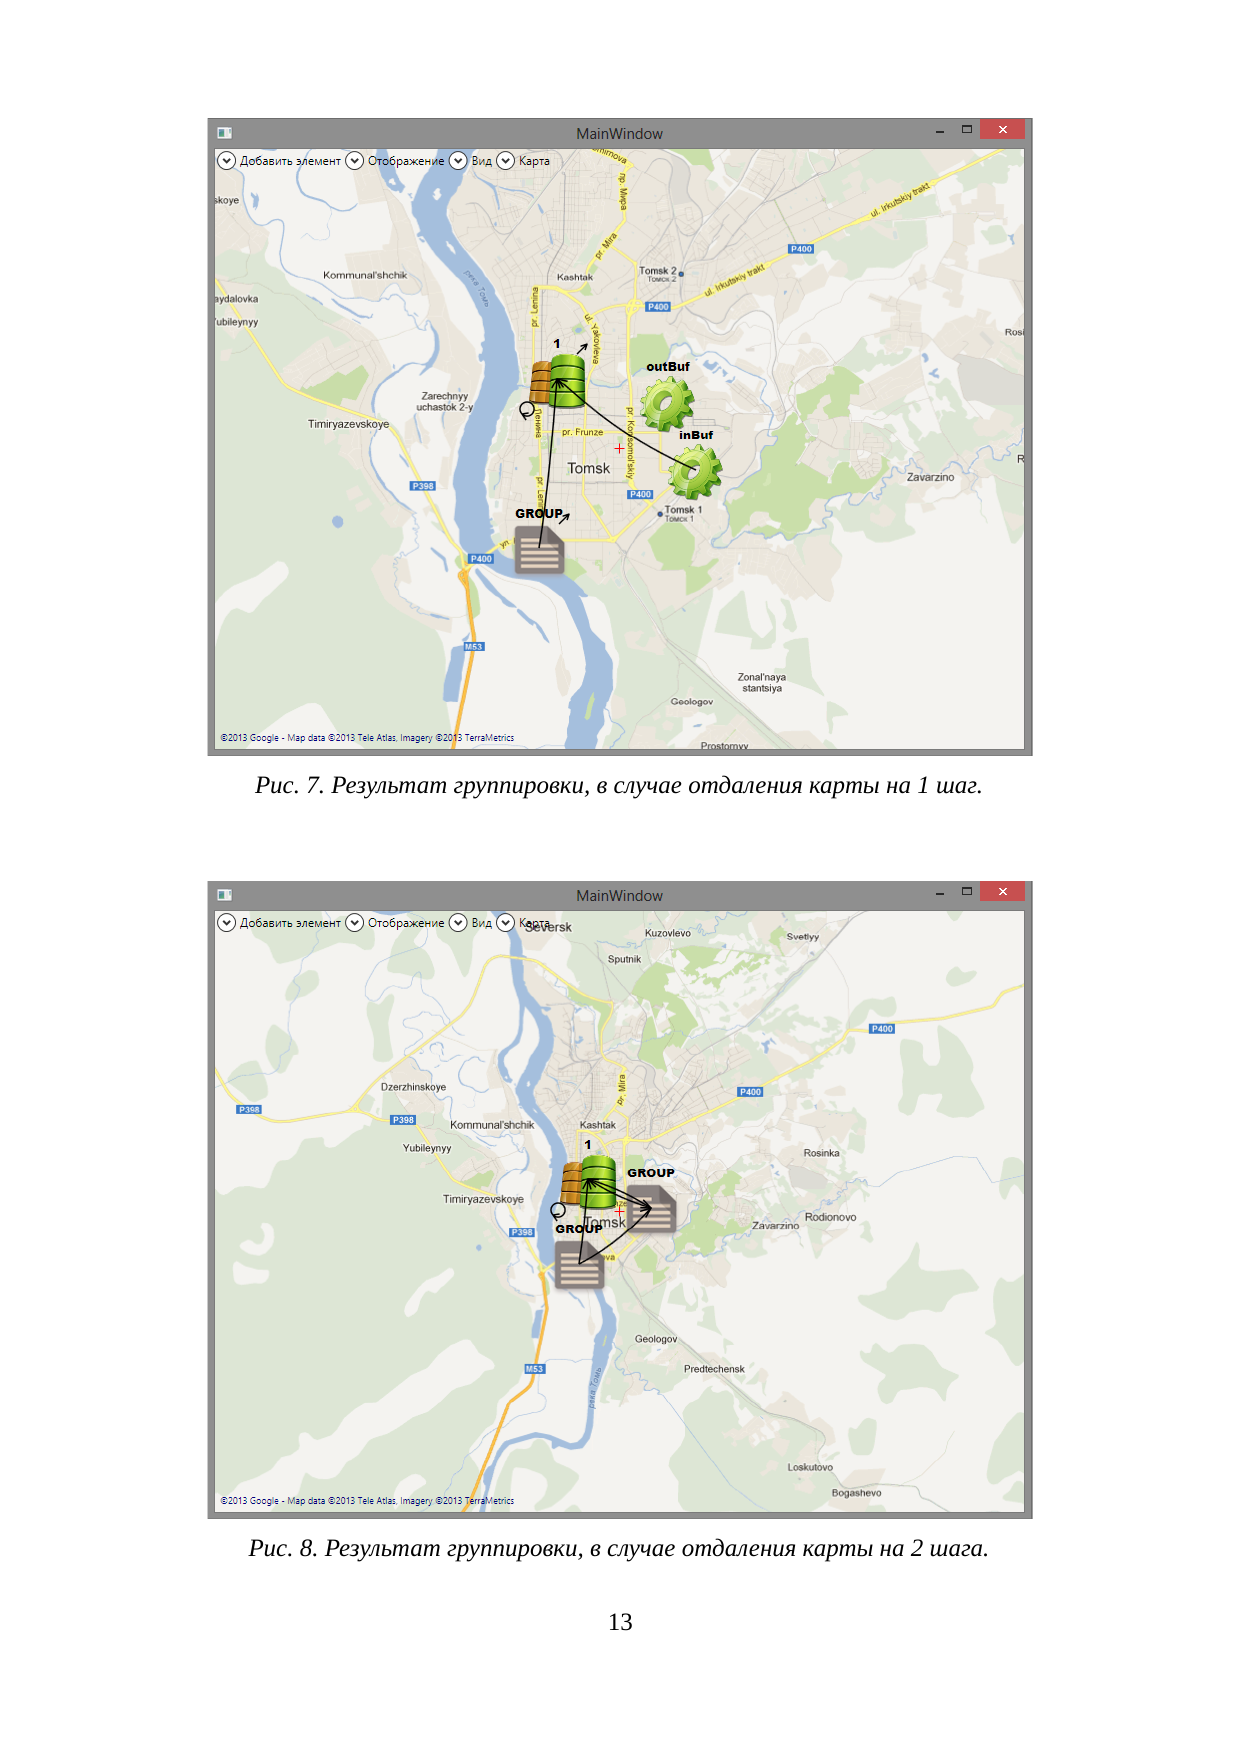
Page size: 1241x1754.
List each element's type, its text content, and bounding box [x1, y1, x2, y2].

picture [207, 881, 1033, 1519]
picture [207, 118, 1033, 756]
text Рис. 8. Результат группировки, в случае отдаления карты на 2 шага. [118, 881, 1122, 1562]
text Рис. 7. Результат группировки, в случае отдаления карты на 1 шаг. [118, 118, 1122, 799]
